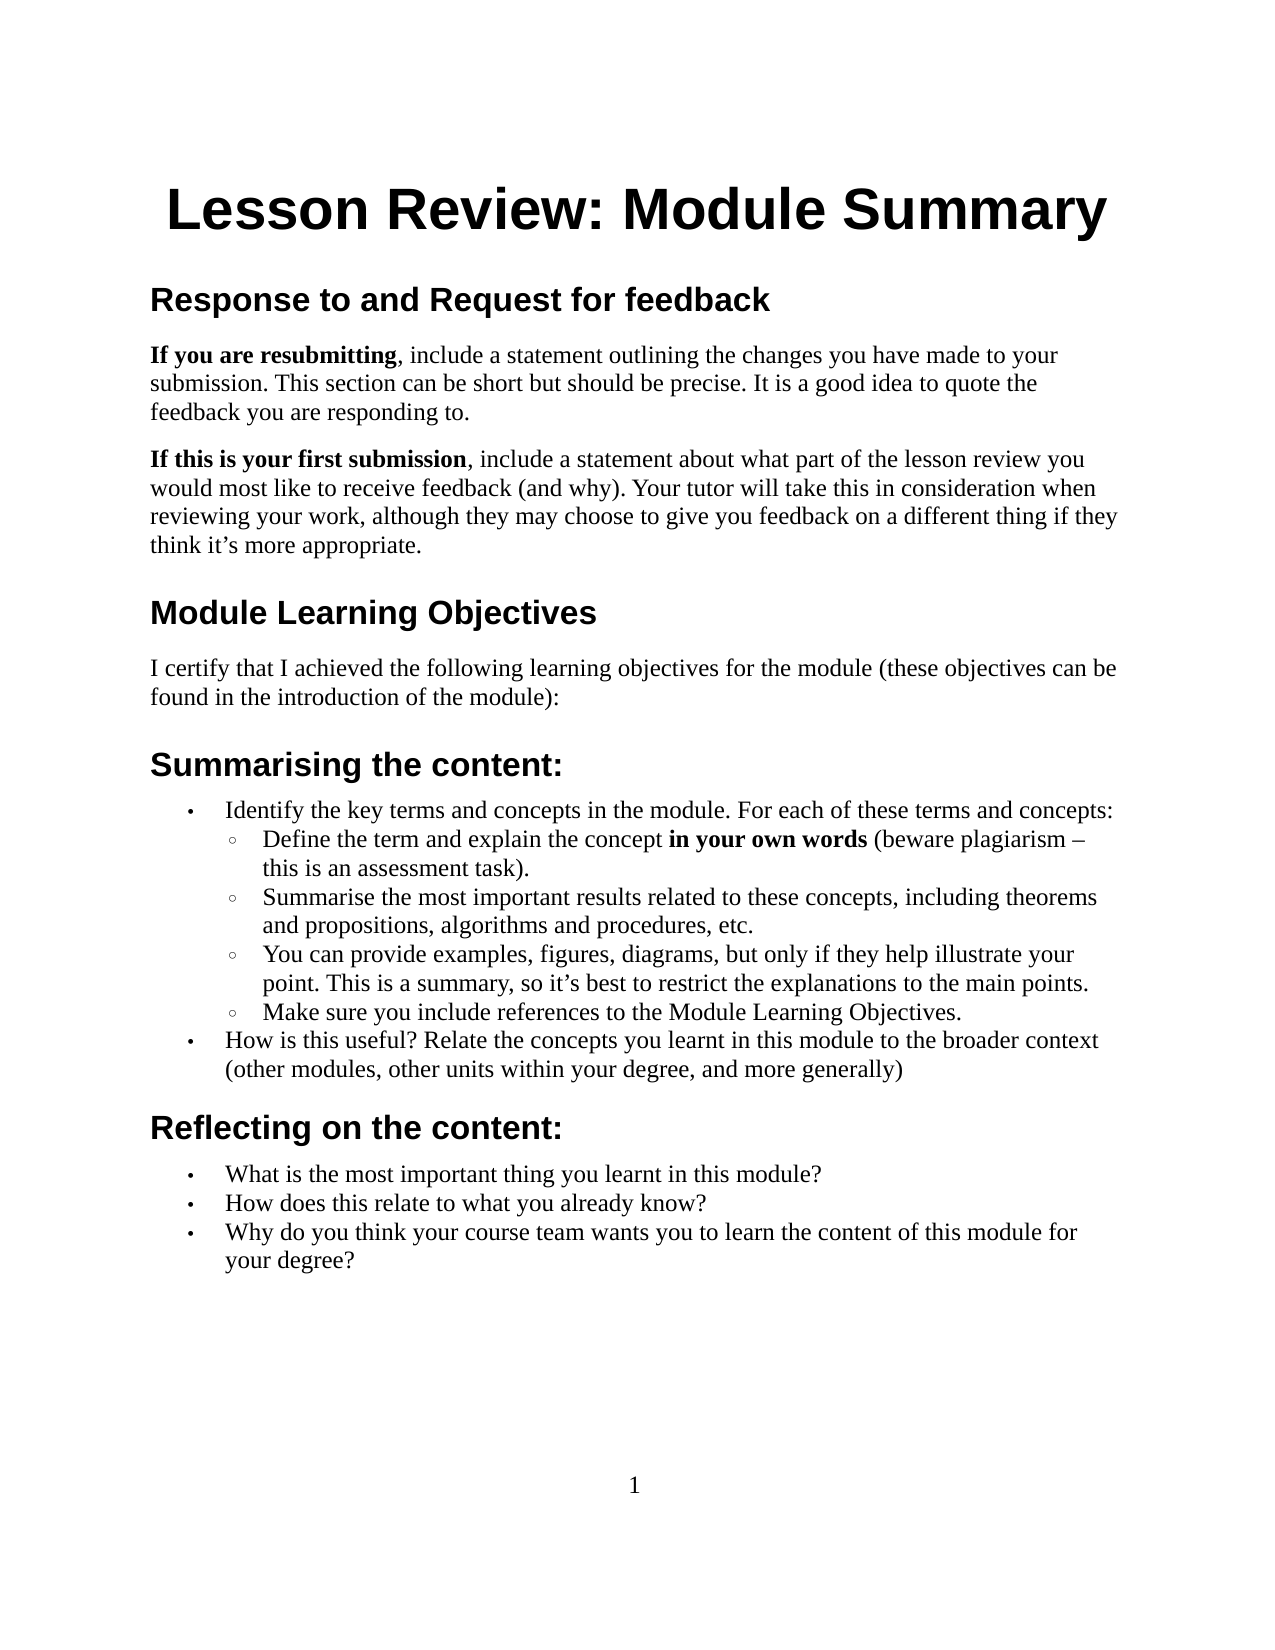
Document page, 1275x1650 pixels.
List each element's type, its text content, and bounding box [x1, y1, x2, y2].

list Summarise the most important results related to these concepts, including theorems and propositions, algorithms and procedures, etc. [225, 882, 1125, 939]
subtitle Reflecting on the content: [150, 1108, 1125, 1147]
title Lesson Review: Module Summary [150, 175, 1125, 242]
list How is this useful? Relate the concepts you learnt in this module to the broader context (other modules, other units within your degree, and more generally) [187, 1026, 1125, 1083]
subtitle Response to and Request for feedback [150, 279, 1125, 318]
list Make sure you include references to the Module Learning Objectives. [225, 997, 1125, 1026]
list What is the most important thing you learnt in this module? [187, 1159, 1125, 1188]
list Identify the key terms and concepts in the module. For each of these terms and concepts: [187, 796, 1125, 824]
list Define the term and explain the concept in your own words (beware plagiarism – this is an assessment task). [225, 824, 1125, 882]
list Why do you think your course team wants you to learn the content of this module for your degree? [187, 1217, 1125, 1274]
list How does this relate to what you already know? [187, 1188, 1125, 1217]
text If this is your first submission, include a statement about what part of the lesson review you would most like to receive feedback (and why). Your tutor will take this in consideration when reviewing your work, although they may choose to give you feedback on a different thing if they think it’s more appropriate. [150, 444, 1125, 559]
subtitle Summarising the content: [150, 744, 1125, 783]
text I certify that I achieved the following learning objectives for the module (these objectives can be found in the introduction of the module): [150, 653, 1125, 710]
list You can provide examples, figures, diagrams, but only if they help illustrate your point. This is a summary, so it’s best to restrict the explanations to the main points. [225, 939, 1125, 997]
subtitle Module Learning Objectives [150, 593, 1125, 631]
text If you are resubmitting, include a statement outlining the changes you have made to your submission. This section can be short but should be precise. It is a good idea to quote the feedback you are responding to. [150, 340, 1125, 426]
